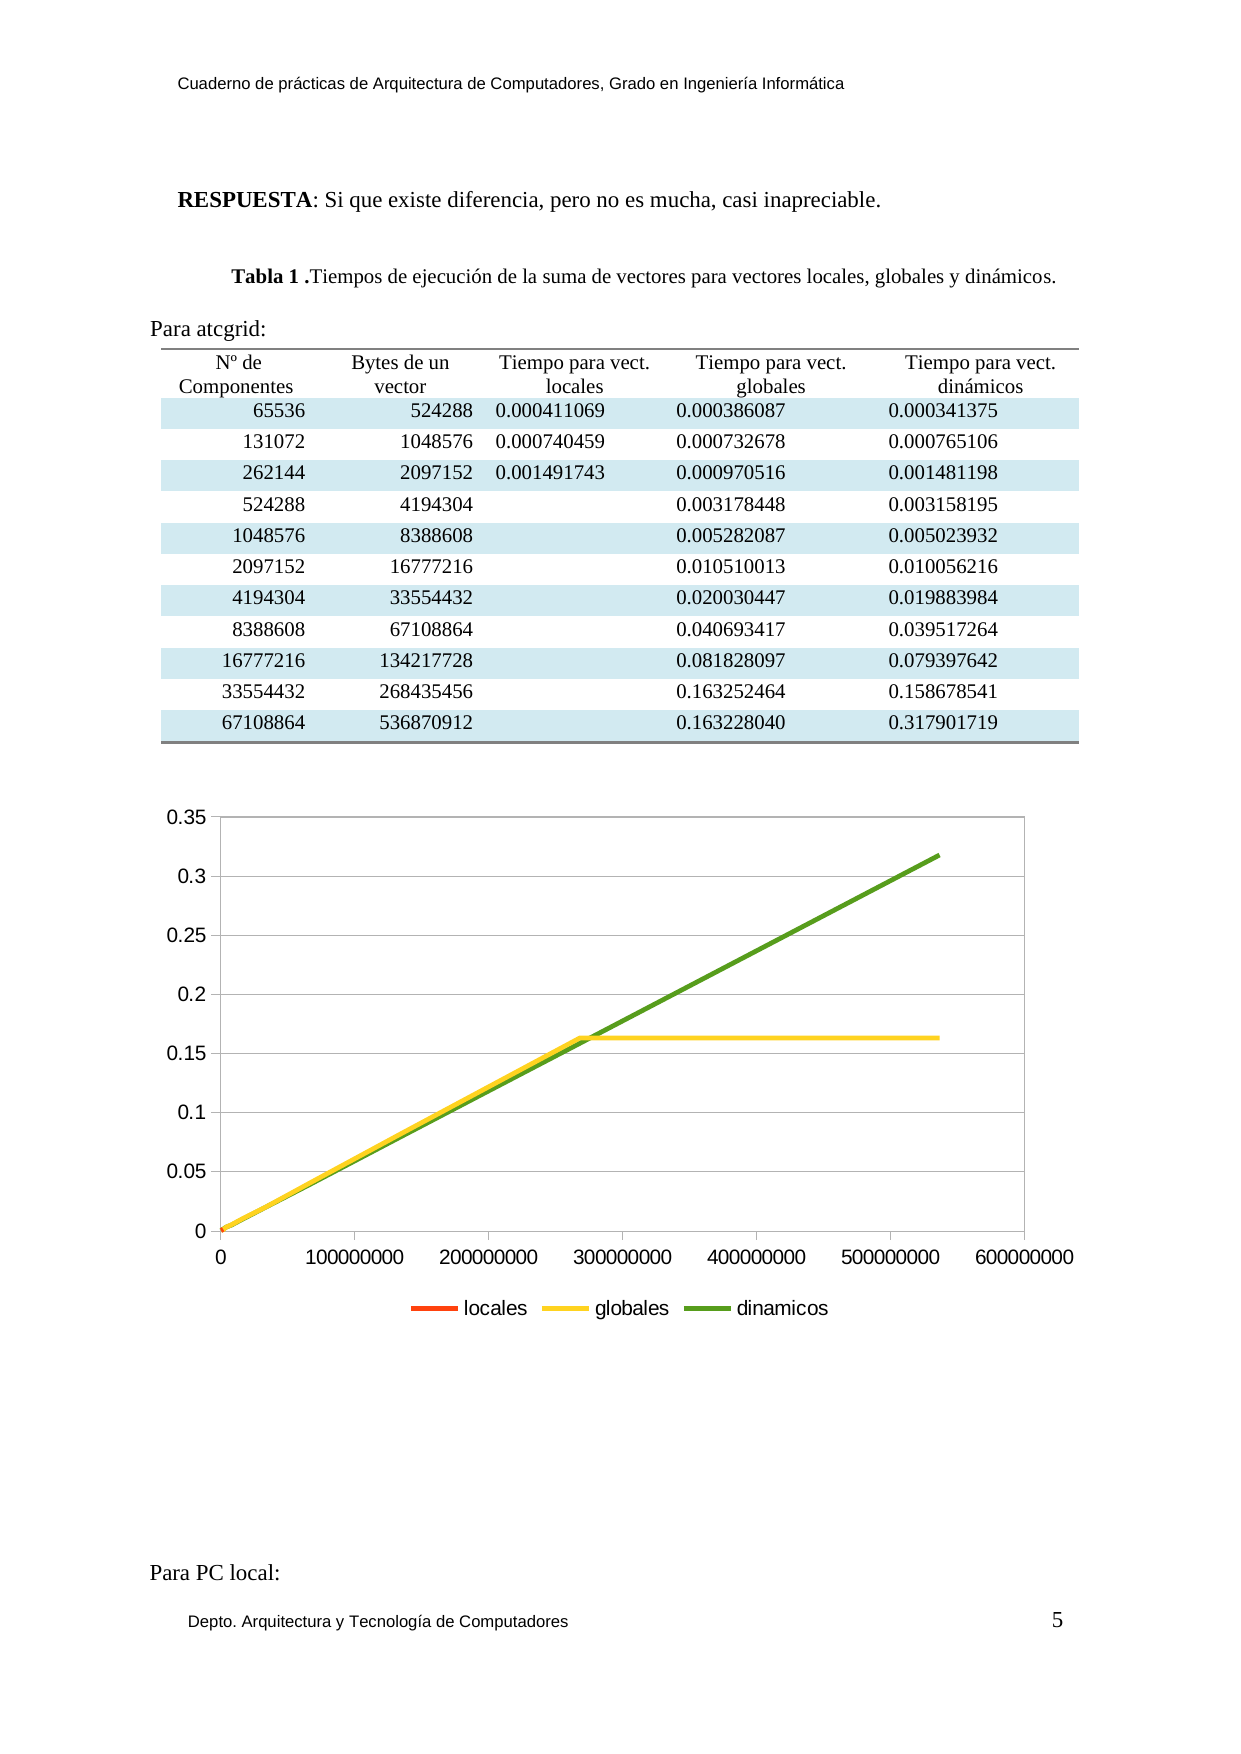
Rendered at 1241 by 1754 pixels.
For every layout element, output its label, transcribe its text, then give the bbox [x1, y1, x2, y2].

table_cell 0.000732678 [665, 429, 877, 460]
table_cell 536870912 [316, 710, 484, 741]
table_cell 16777216 [316, 554, 484, 585]
table_cell 0.019883984 [877, 585, 1079, 616]
table_cell 2097152 [161, 554, 316, 585]
table_cell 0.001481198 [877, 460, 1079, 491]
table_cell 0.000386087 [665, 398, 877, 429]
table_header Tiempos de ejecución de la suma de vectores para vectores locales, globales y dinámicos. [145, 239, 1091, 288]
table_cell 0.039517264 [877, 616, 1079, 648]
table_cell 1048576 [161, 523, 316, 554]
table_cell [484, 491, 665, 523]
table_header Tiempo para vect. locales [484, 350, 665, 398]
table_cell 65536 [161, 398, 316, 429]
table_cell 1048576 [316, 429, 484, 460]
table_cell 4194304 [161, 585, 316, 616]
table_cell 0.000411069 [484, 398, 665, 429]
table_cell 4194304 [316, 491, 484, 523]
table_cell 0.163228040 [665, 710, 877, 741]
table_cell 0.010056216 [877, 554, 1079, 585]
table_cell 33554432 [316, 585, 484, 616]
table_cell 0.317901719 [877, 710, 1079, 741]
table_cell 131072 [161, 429, 316, 460]
table_cell 0.020030447 [665, 585, 877, 616]
table_cell 0.079397642 [877, 648, 1079, 679]
table_cell 268435456 [316, 679, 484, 710]
table_cell 0.003178448 [665, 491, 877, 523]
table_header Tiempo para vect. dinámicos [877, 350, 1079, 398]
table_cell 524288 [316, 398, 484, 429]
table_cell [484, 585, 665, 616]
table_cell 0.005282087 [665, 523, 877, 554]
list RESPUESTA: Si que existe diferencia, pero no es mucha, casi inapreciable. [177, 187, 1063, 213]
list Para PC local: [103, 1559, 1063, 1586]
table_cell 67108864 [161, 710, 316, 741]
table_cell 0.163252464 [665, 679, 877, 710]
table_cell [484, 523, 665, 554]
table_cell [484, 554, 665, 585]
table_cell 67108864 [316, 616, 484, 648]
table_cell 0.000970516 [665, 460, 877, 491]
table_cell 8388608 [161, 616, 316, 648]
table_cell 262144 [161, 460, 316, 491]
table_cell [484, 616, 665, 648]
table_cell [484, 710, 665, 741]
table_header Bytes de un vector [316, 350, 484, 398]
table_cell 0.010510013 [665, 554, 877, 585]
table_cell 0.000341375 [877, 398, 1079, 429]
table_cell 0.040693417 [665, 616, 877, 648]
table_cell 0.001491743 [484, 460, 665, 491]
table_cell 8388608 [316, 523, 484, 554]
table_cell 0.158678541 [877, 679, 1079, 710]
table_header Nº de Componentes [161, 350, 316, 398]
table_header Tiempo para vect. globales [665, 350, 877, 398]
table_cell 2097152 [316, 460, 484, 491]
table_cell 33554432 [161, 679, 316, 710]
table_cell 0.005023932 [877, 523, 1079, 554]
table_cell 16777216 [161, 648, 316, 679]
table_cell 0.000765106 [877, 429, 1079, 460]
table_cell [484, 679, 665, 710]
text Para atcgrid: [144, 315, 1063, 341]
table_cell 524288 [161, 491, 316, 523]
table_cell 0.081828097 [665, 648, 877, 679]
table_cell 134217728 [316, 648, 484, 679]
table_cell 0.000740459 [484, 429, 665, 460]
table_cell [484, 648, 665, 679]
table_cell 0.003158195 [877, 491, 1079, 523]
